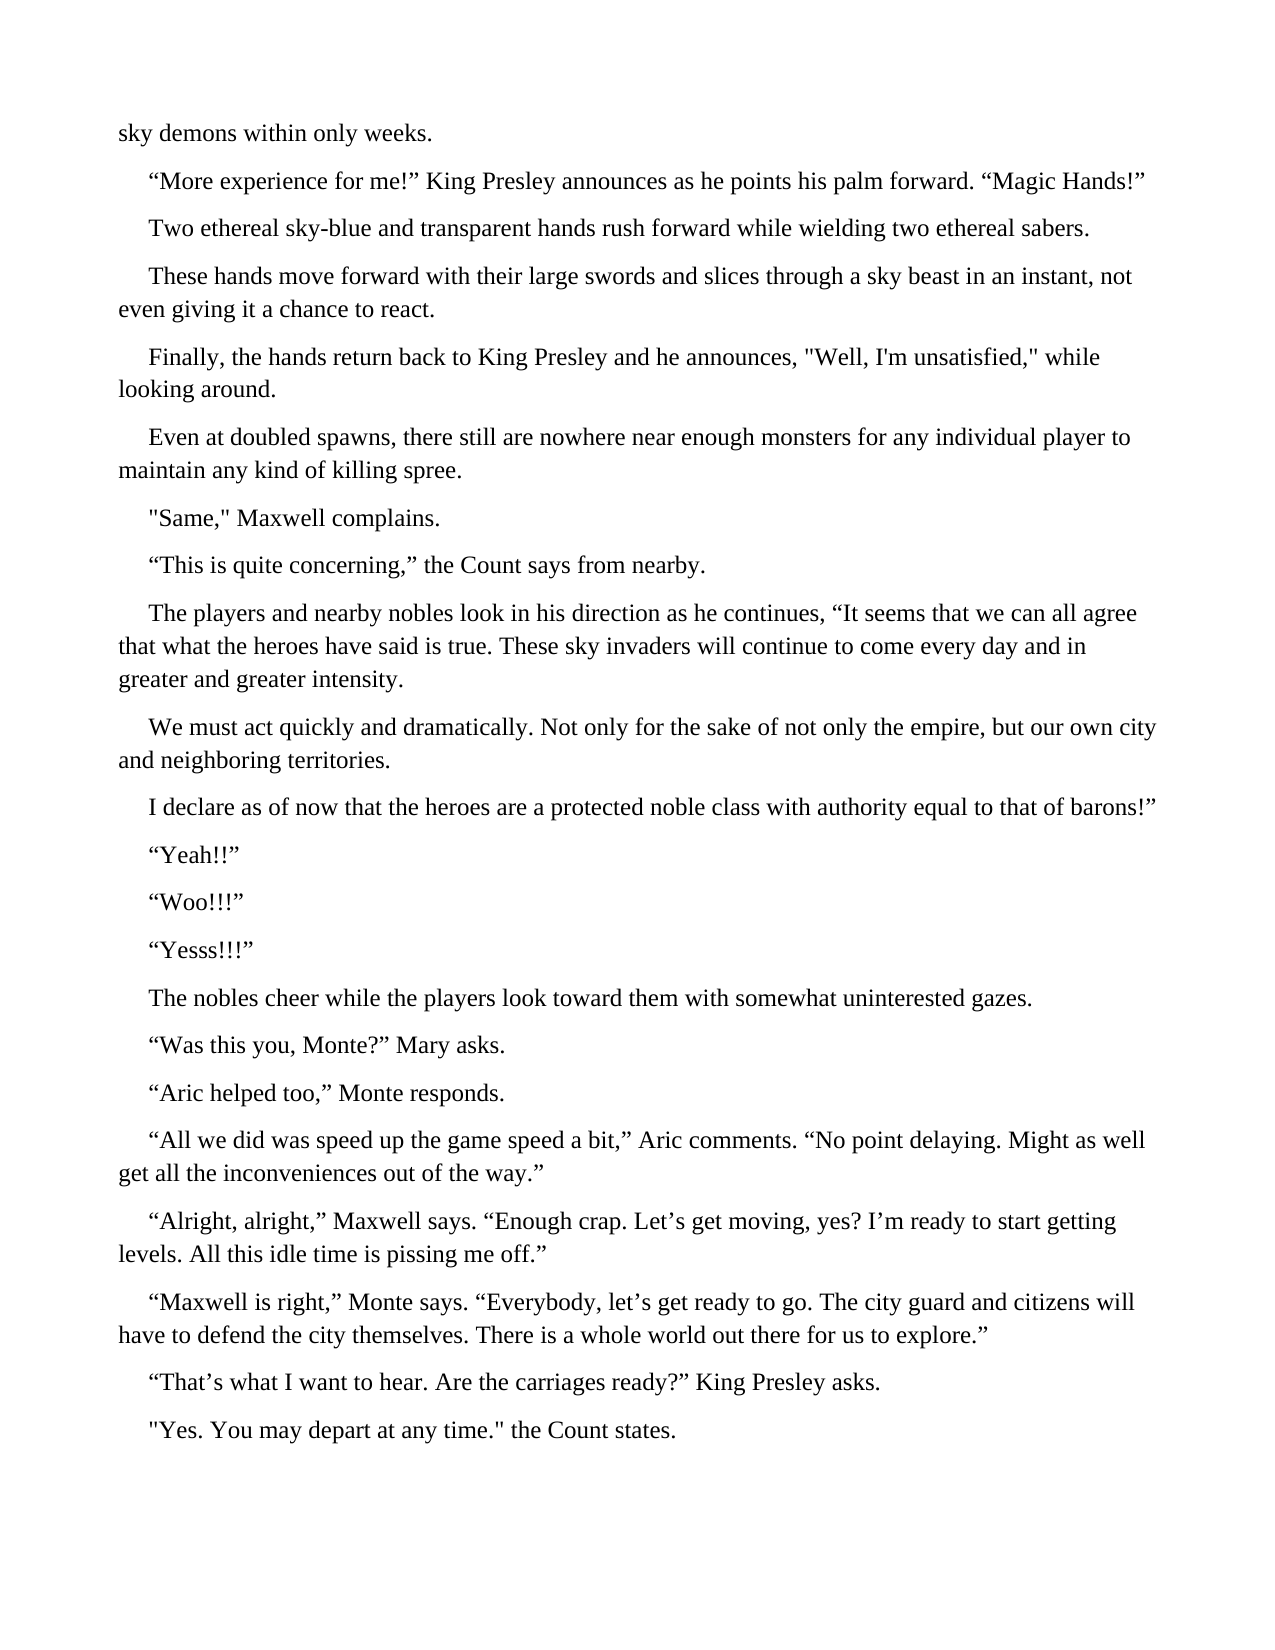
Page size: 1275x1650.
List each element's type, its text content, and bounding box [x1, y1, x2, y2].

text “More experience for me!” King Presley announces as he points his palm forward. “Magic Hands!” [118, 166, 1157, 194]
text "Yes. You may depart at any time." the Count states. [118, 1415, 1157, 1444]
text Finally, the hands return back to King Presley and he announces, "Well, I'm unsatisfied," while looking around. [118, 342, 1157, 403]
text “Maxwell is right,” Monte says. “Everybody, let’s get ready to go. The city guard and citizens will have to defend the city themselves. There is a whole world out there for us to explore.” [118, 1287, 1157, 1348]
text “Yeah!!” [118, 840, 1157, 869]
text We must act quickly and dramatically. Not only for the sake of not only the empire, but our own city and neighboring territories. [118, 712, 1157, 773]
text The players and nearby nobles look in his direction as he continues, “It seems that we can all agree that what the heroes have said is true. These sky invaders will continue to come every day and in greater and greater intensity. [118, 598, 1157, 693]
text “Aric helped too,” Monte responds. [118, 1078, 1157, 1107]
text “Woo!!!” [118, 887, 1157, 916]
text “Was this you, Monte?” Mary asks. [118, 1030, 1157, 1059]
text “That’s what I want to hear. Are the carriages ready?” King Presley asks. [118, 1367, 1157, 1396]
text I declare as of now that the heroes are a protected noble class with authority equal to that of barons!” [118, 792, 1157, 821]
text Even at doubled spawns, there still are nowhere near enough monsters for any individual player to maintain any kind of killing spree. [118, 422, 1157, 484]
text Two ethereal sky-blue and transparent hands rush forward while wielding two ethereal sabers. [118, 213, 1157, 242]
text “Alright, alright,” Maxwell says. “Enough crap. Let’s get moving, yes? I’m ready to start getting levels. All this idle time is pissing me off.” [118, 1206, 1157, 1268]
text These hands move forward with their large swords and slices through a sky beast in an instant, not even giving it a chance to react. [118, 261, 1157, 323]
text "Same," Maxwell complains. [118, 503, 1157, 532]
text “Yesss!!!” [118, 935, 1157, 964]
text The nobles cheer while the players look toward them with somewhat uninterested gazes. [118, 983, 1157, 1011]
text sky demons within only weeks. [118, 118, 1157, 147]
text “All we did was speed up the game speed a bit,” Aric comments. “No point delaying. Might as well get all the inconveniences out of the way.” [118, 1126, 1157, 1187]
text “This is quite concerning,” the Count says from nearby. [118, 550, 1157, 579]
